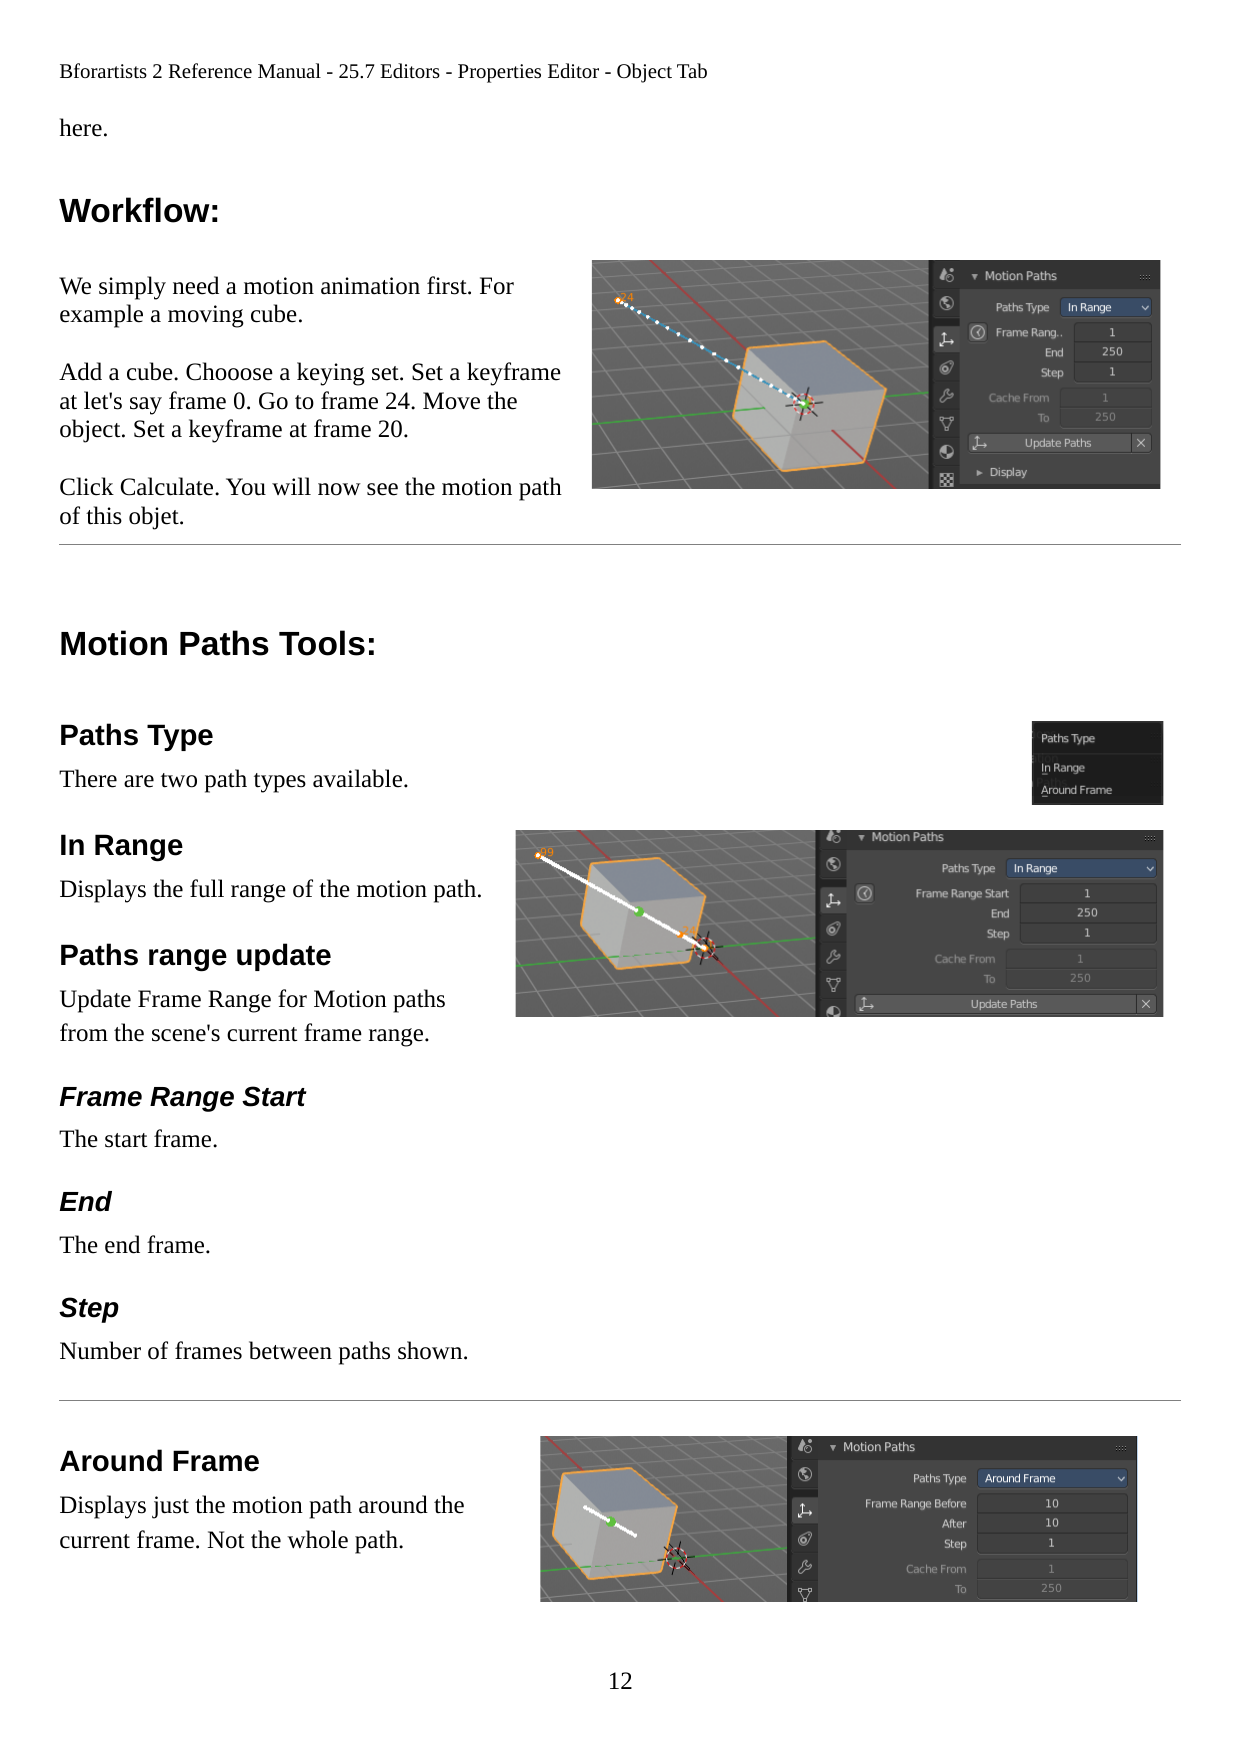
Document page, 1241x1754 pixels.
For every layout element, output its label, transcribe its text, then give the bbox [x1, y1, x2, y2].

subtitle [1138, 1444, 1181, 1478]
picture [540, 1436, 1138, 1602]
text Number of frames between paths shown. [59, 1336, 1181, 1365]
text Displays just the motion path around the current frame. Not the whole path. [59, 1490, 540, 1553]
subtitle Paths range update [59, 938, 515, 971]
text The end frame. [59, 1230, 1181, 1259]
picture [1031, 721, 1164, 805]
subtitle Motion Paths Tools: [59, 623, 1181, 662]
text [1138, 1490, 1181, 1553]
picture [591, 260, 1161, 489]
text Click Calculate. You will now see the motion path of this objet. [59, 472, 1181, 529]
text We simply need a motion animation first. For example a moving cube. [59, 271, 591, 328]
subtitle In Range [59, 828, 1181, 861]
subtitle Workflow: [59, 191, 1181, 229]
subtitle [1164, 938, 1181, 971]
text Add a cube. Chooose a keying set. Set a keyframe at let's say frame 0. Go to frame 24. Move the object. Set a keyframe at frame 20. [59, 357, 591, 443]
text Update Frame Range for Motion paths from the scene's current frame range. [59, 984, 1181, 1047]
text There are two path types available. [59, 764, 1031, 793]
picture [515, 830, 1164, 1017]
subtitle Around Frame [59, 1444, 540, 1478]
text The start frame. [59, 1124, 1181, 1153]
subtitle Paths Type [59, 718, 1181, 752]
text Displays the full range of the motion path. [59, 874, 515, 903]
subtitle Step [59, 1292, 1181, 1324]
subtitle End [59, 1186, 1181, 1218]
text here. [59, 113, 1181, 141]
subtitle Frame Range Start [59, 1080, 1181, 1112]
